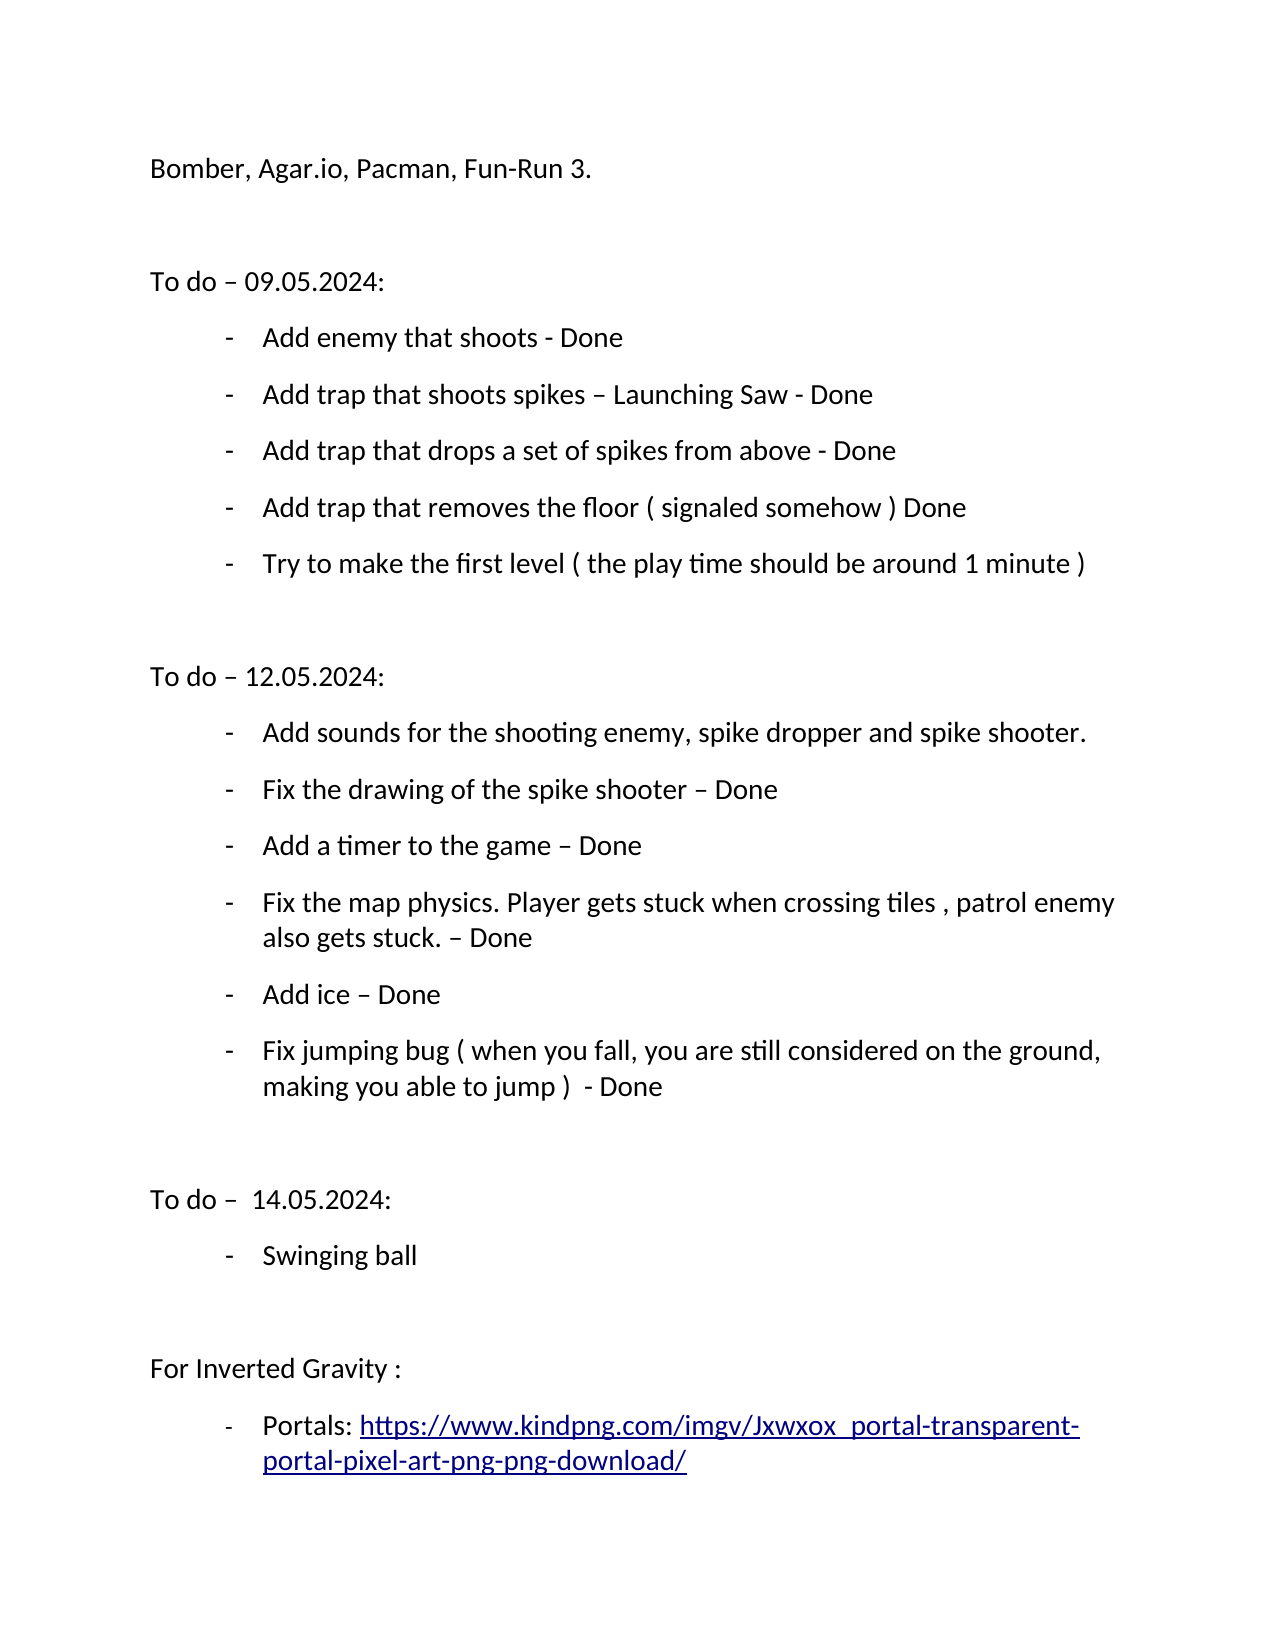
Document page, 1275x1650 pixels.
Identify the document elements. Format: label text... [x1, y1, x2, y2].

list Add ice – Done [225, 976, 1125, 1012]
list Fix the drawing of the spike shooter – Done [225, 771, 1125, 807]
text To do – 09.05.2024: [150, 263, 1125, 298]
list Add enemy that shoots - Done [225, 319, 1125, 355]
text To do – 14.05.2024: [150, 1181, 1125, 1217]
text To do – 12.05.2024: [150, 658, 1125, 694]
list Add sounds for the shooting enemy, spike dropper and spike shooter. [225, 714, 1125, 750]
list Portals: https://www.kindpng.com/imgv/Jxwxox_portal-transparent-portal-pixel-art-png-png-download/ [225, 1407, 1125, 1478]
list Fix jumping bug ( when you fall, you are still considered on the ground, making you able to jump ) - Done [225, 1032, 1125, 1104]
text Bomber, Agar.io, Pacman, Fun-Run 3. [150, 150, 1125, 186]
list Add a timer to the game – Done [225, 827, 1125, 863]
list Swinging ball [225, 1237, 1125, 1273]
list Try to make the first level ( the play time should be around 1 minute ) [225, 545, 1125, 581]
text For Inverted Gravity : [150, 1350, 1125, 1386]
list Add trap that removes the floor ( signaled somehow ) Done [225, 489, 1125, 524]
list Fix the map physics. Player gets stuck when crossing tiles , patrol enemy also gets stuck. – Done [225, 884, 1125, 955]
list Add trap that drops a set of spikes from above - Done [225, 432, 1125, 468]
list Add trap that shoots spikes – Launching Saw - Done [225, 376, 1125, 411]
